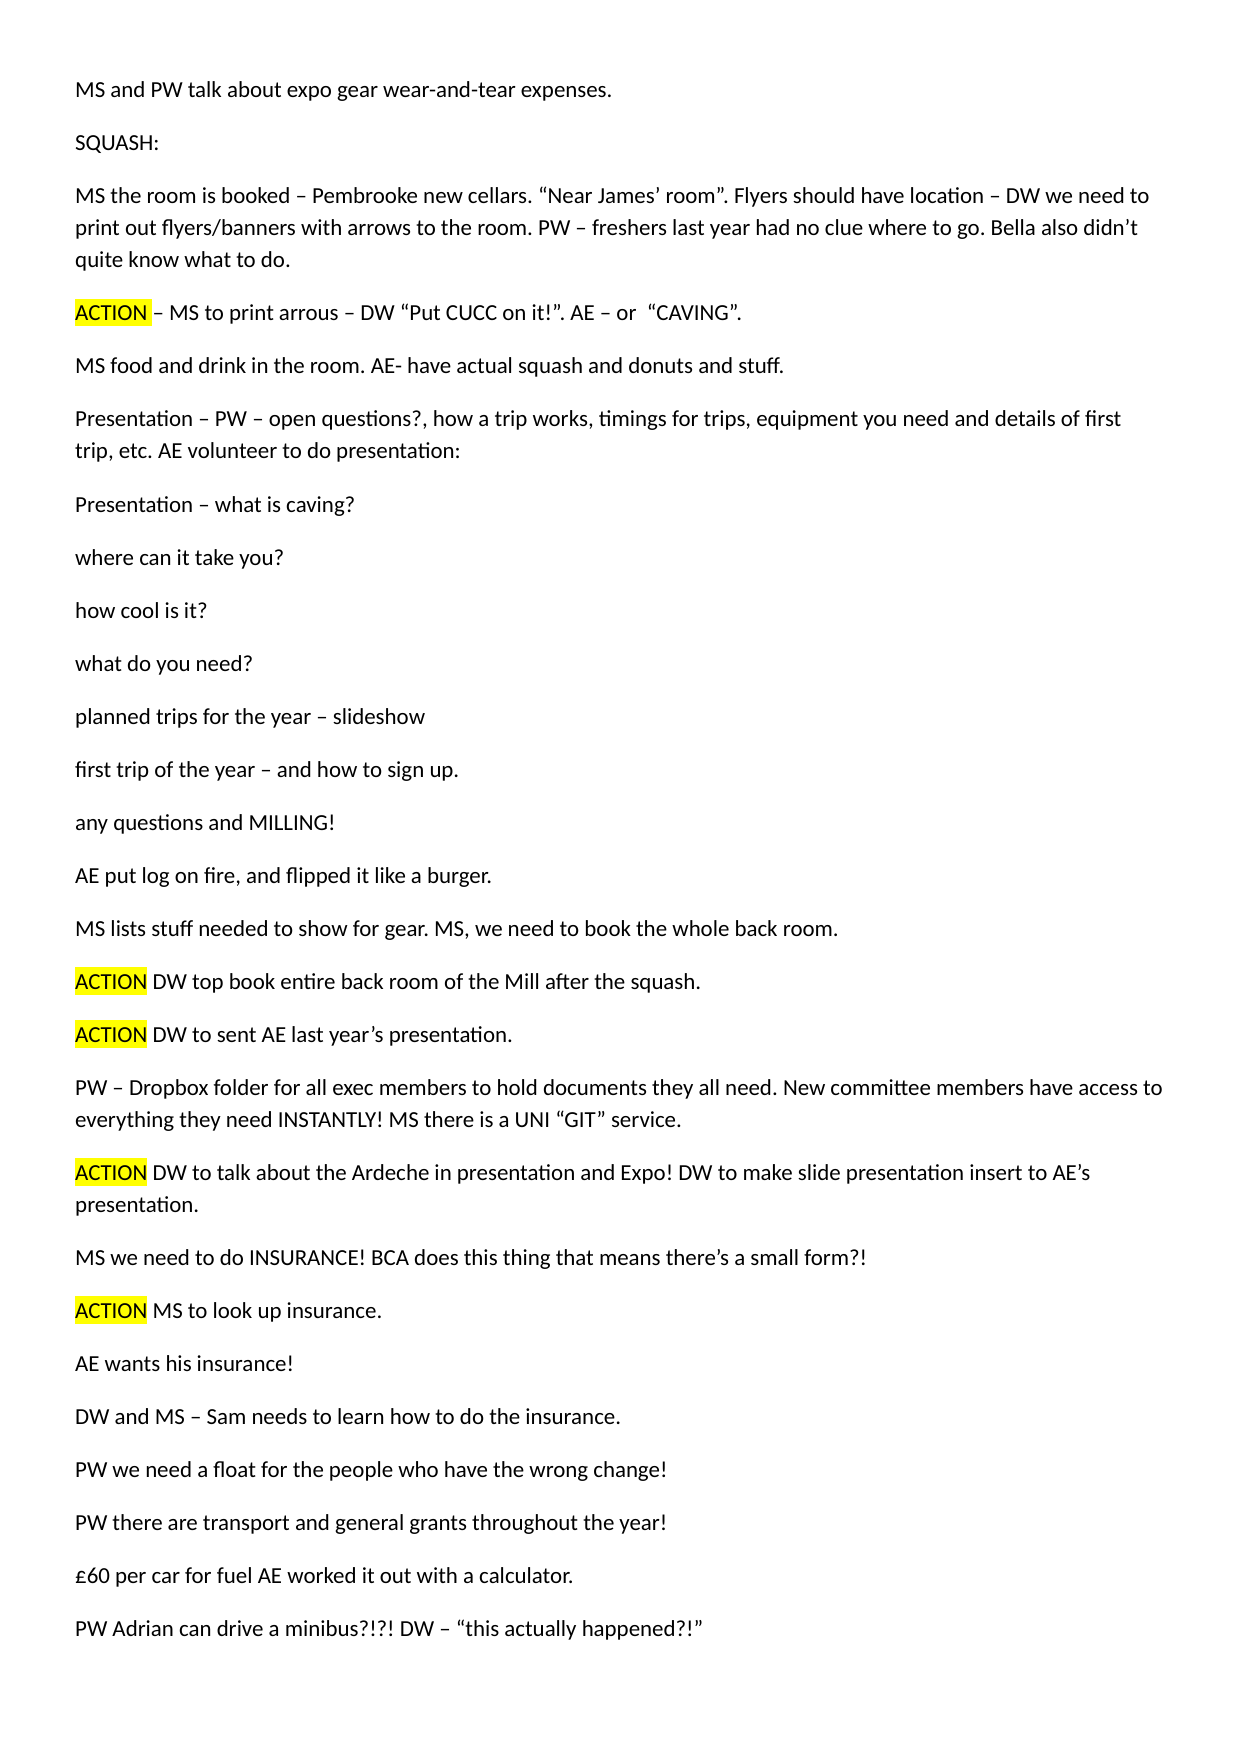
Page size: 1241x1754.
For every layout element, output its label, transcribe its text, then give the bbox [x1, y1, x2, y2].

text planned trips for the year – slideshow [75, 702, 1165, 730]
text ACTION MS to look up insurance. [75, 1296, 1165, 1324]
text AE wants his insurance! [75, 1349, 1165, 1377]
text Presentation – what is caving? [75, 490, 1165, 518]
text £60 per car for fuel AE worked it out with a calculator. [75, 1561, 1165, 1589]
text first trip of the year – and how to sign up. [75, 755, 1165, 783]
text Presentation – PW – open questions?, how a trip works, timings for trips, equipment you need and details of first trip, etc. AE volunteer to do presentation: [75, 404, 1165, 465]
text how cool is it? [75, 596, 1165, 624]
text PW there are transport and general grants throughout the year! [75, 1508, 1165, 1536]
text where can it take you? [75, 543, 1165, 571]
text SQUASH: [75, 128, 1165, 156]
text DW and MS – Sam needs to learn how to do the insurance. [75, 1402, 1165, 1430]
text MS lists stuff needed to show for gear. MS, we need to book the whole back room. [75, 914, 1165, 942]
text MS we need to do INSURANCE! BCA does this thing that means there’s a small form?! [75, 1243, 1165, 1271]
text PW – Dropbox folder for all exec members to hold documents they all need. New committee members have access to everything they need INSTANTLY! MS there is a UNI “GIT” service. [75, 1073, 1165, 1133]
text what do you need? [75, 649, 1165, 677]
text MS and PW talk about expo gear wear-and-tear expenses. [75, 75, 1165, 103]
text ACTION DW to talk about the Ardeche in presentation and Expo! DW to make slide presentation insert to AE’s presentation. [75, 1158, 1165, 1218]
text any questions and MILLING! [75, 808, 1165, 836]
text ACTION DW top book entire back room of the Mill after the squash. [75, 967, 1165, 995]
text PW we need a float for the people who have the wrong change! [75, 1455, 1165, 1483]
text AE put log on fire, and flipped it like a burger. [75, 861, 1165, 889]
text PW Adrian can drive a minibus?!?! DW – “this actually happened?!” [75, 1614, 1165, 1642]
text ACTION – MS to print arrous – DW “Put CUCC on it!”. AE – or “CAVING”. [75, 298, 1165, 326]
text MS food and drink in the room. AE- have actual squash and donuts and stuff. [75, 351, 1165, 379]
text ACTION DW to sent AE last year’s presentation. [75, 1020, 1165, 1048]
text MS the room is booked – Pembrooke new cellars. “Near James’ room”. Flyers should have location – DW we need to print out flyers/banners with arrows to the room. PW – freshers last year had no clue where to go. Bella also didn’t quite know what to do. [75, 181, 1165, 273]
